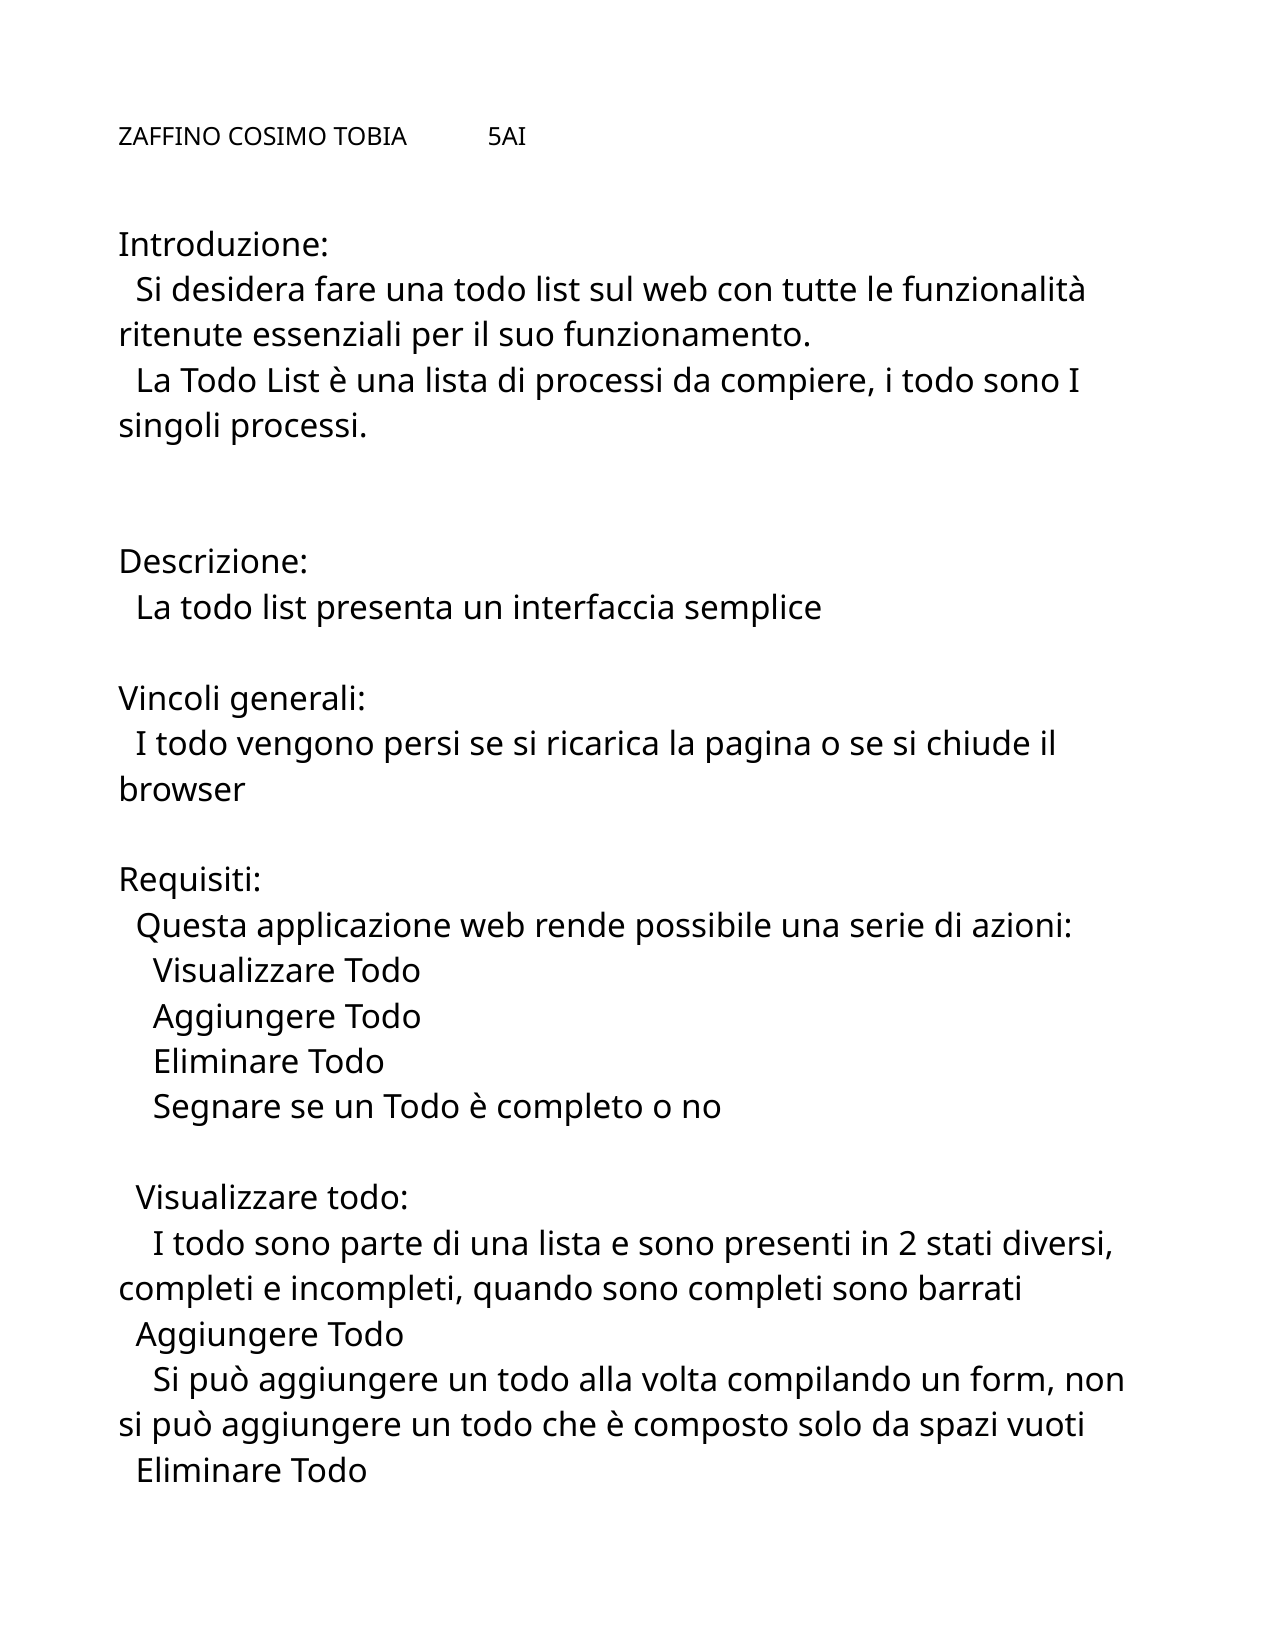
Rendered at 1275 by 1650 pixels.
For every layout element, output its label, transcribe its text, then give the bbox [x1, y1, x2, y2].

text I todo sono parte di una lista e sono presenti in 2 stati diversi, completi e incompleti, quando sono completi sono barrati [118, 1219, 1157, 1310]
text Descrizione: [118, 538, 1157, 584]
text Requisiti: [118, 856, 1157, 902]
text Visualizzare todo: [118, 1174, 1157, 1219]
text Si desidera fare una todo list sul web con tutte le funzionalità ritenute essenziali per il suo funzionamento. [118, 266, 1157, 357]
text Questa applicazione web rende possibile una serie di azioni: [118, 902, 1157, 947]
text Visualizzare Todo [118, 947, 1157, 992]
text I todo vengono persi se si ricarica la pagina o se si chiude il browser [118, 720, 1157, 811]
text Eliminare Todo [118, 1447, 1157, 1492]
text Aggiungere Todo [118, 1310, 1157, 1356]
text Aggiungere Todo [118, 992, 1157, 1038]
text La todo list presenta un interfaccia semplice [118, 584, 1157, 629]
text La Todo List è una lista di processi da compiere, i todo sono I singoli processi. [118, 357, 1157, 447]
text Segnare se un Todo è completo o no [118, 1083, 1157, 1129]
text Vincoli generali: [118, 674, 1157, 720]
text Introduzione: [118, 220, 1157, 266]
text ZAFFINO COSIMO TOBIA 5AI [118, 118, 1157, 152]
text Eliminare Todo [118, 1038, 1157, 1083]
text Si può aggiungere un todo alla volta compilando un form, non si può aggiungere un todo che è composto solo da spazi vuoti [118, 1356, 1157, 1447]
